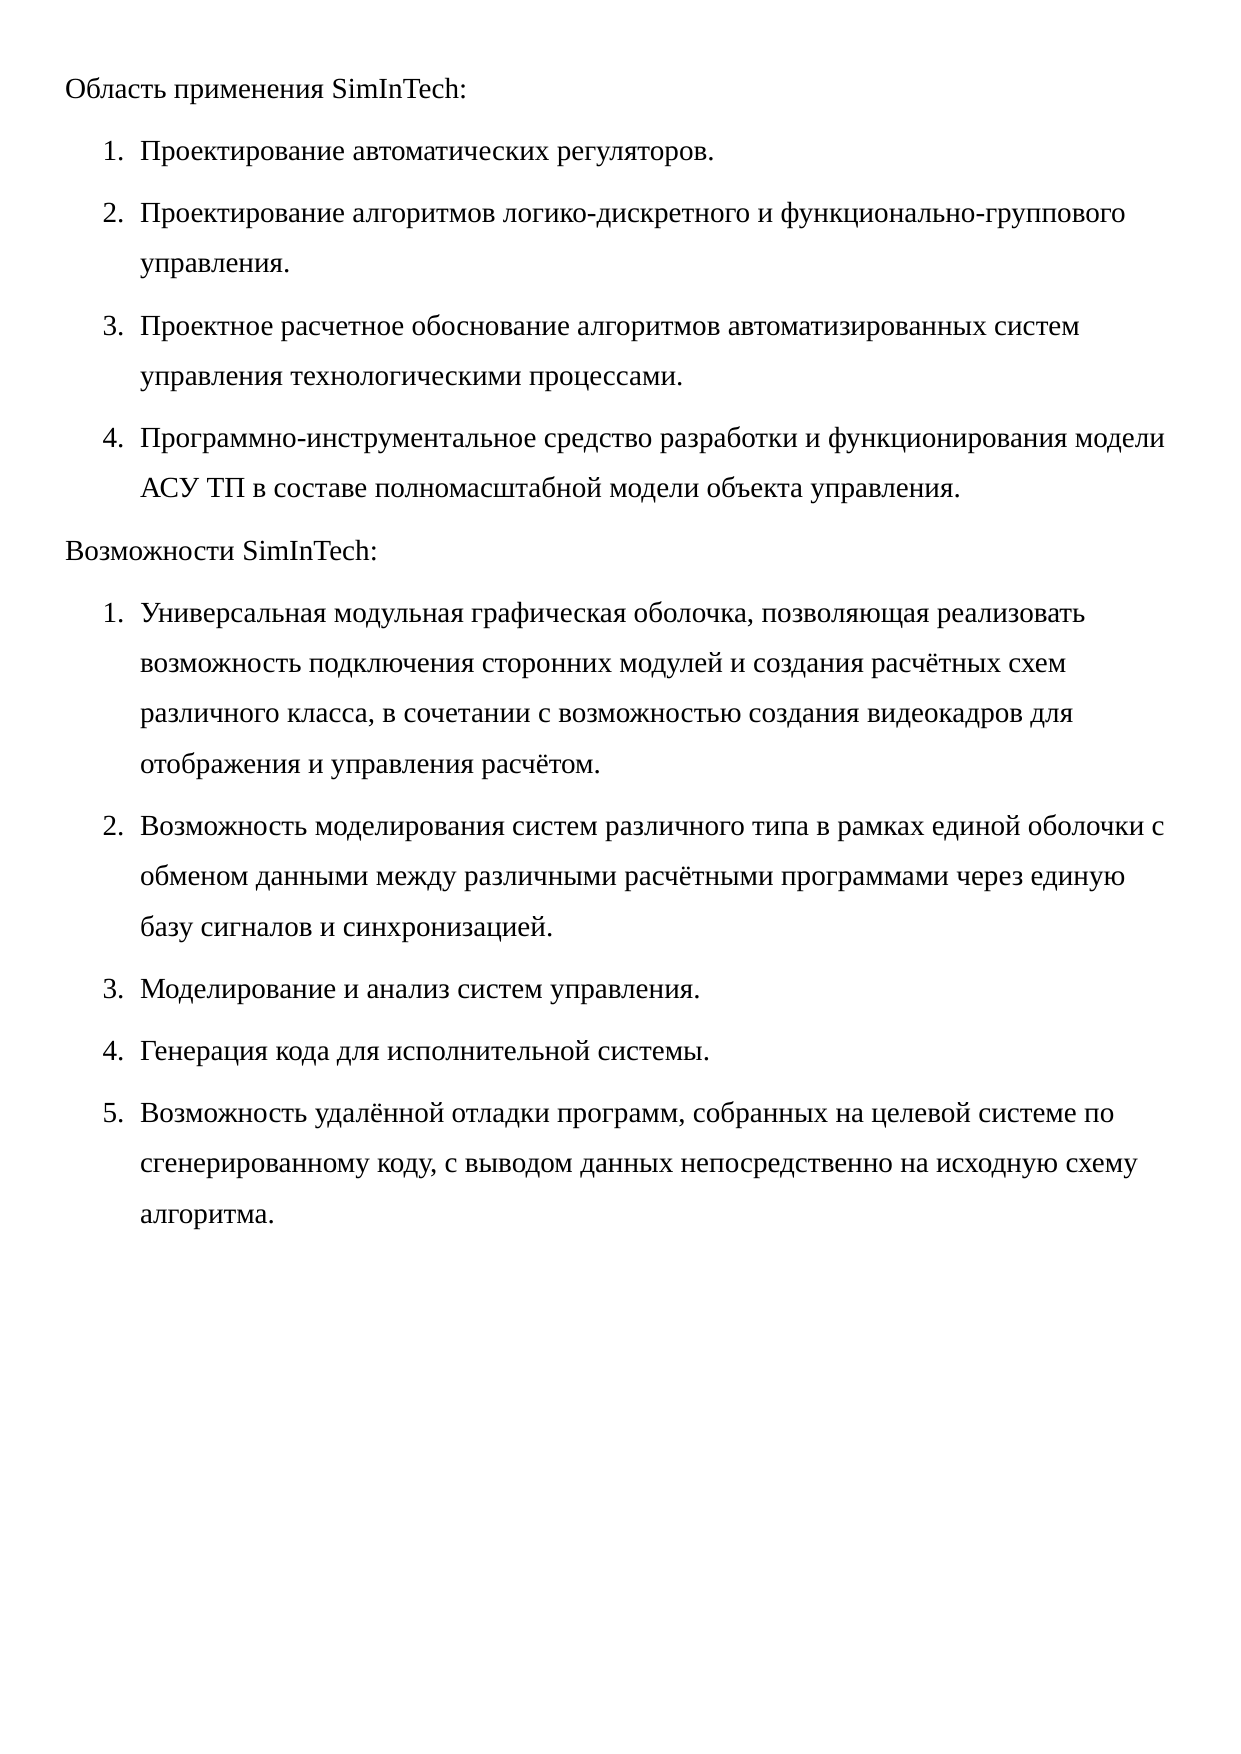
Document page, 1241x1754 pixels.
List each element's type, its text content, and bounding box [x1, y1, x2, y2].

table_cell Область применения SimInTech: Проектирование автоматических регуляторов. Проектирование алгоритмов логико-дискретного и функционально-группового управления. Проектное расчетное обоснование алгоритмов автоматизированных систем управления технологическими процессами. Программно-инструментальное средство разработки и функционирования модели АСУ ТП в составе полномасштабной модели объекта управления. Возможности SimInTech: Универсальная модульная графическая оболочка, позволяющая реализовать возможность подключения сторонних модулей и создания расчётных схем различного класса, в сочетании с возможностью создания видеокадров для отображения и управления расчётом. Возможность моделирования систем различного типа в рамках единой оболочки с обменом данными между различными расчётными программами через единую базу сигналов и синхронизацией. Моделирование и анализ систем управления. Генерация кода для исполнительной системы. Возможность удалённой отладки программ, собранных на целевой системе по сгенерированному коду, с выводом данных непосредственно на исходную схему алгоритма. [59, 59, 1181, 1241]
